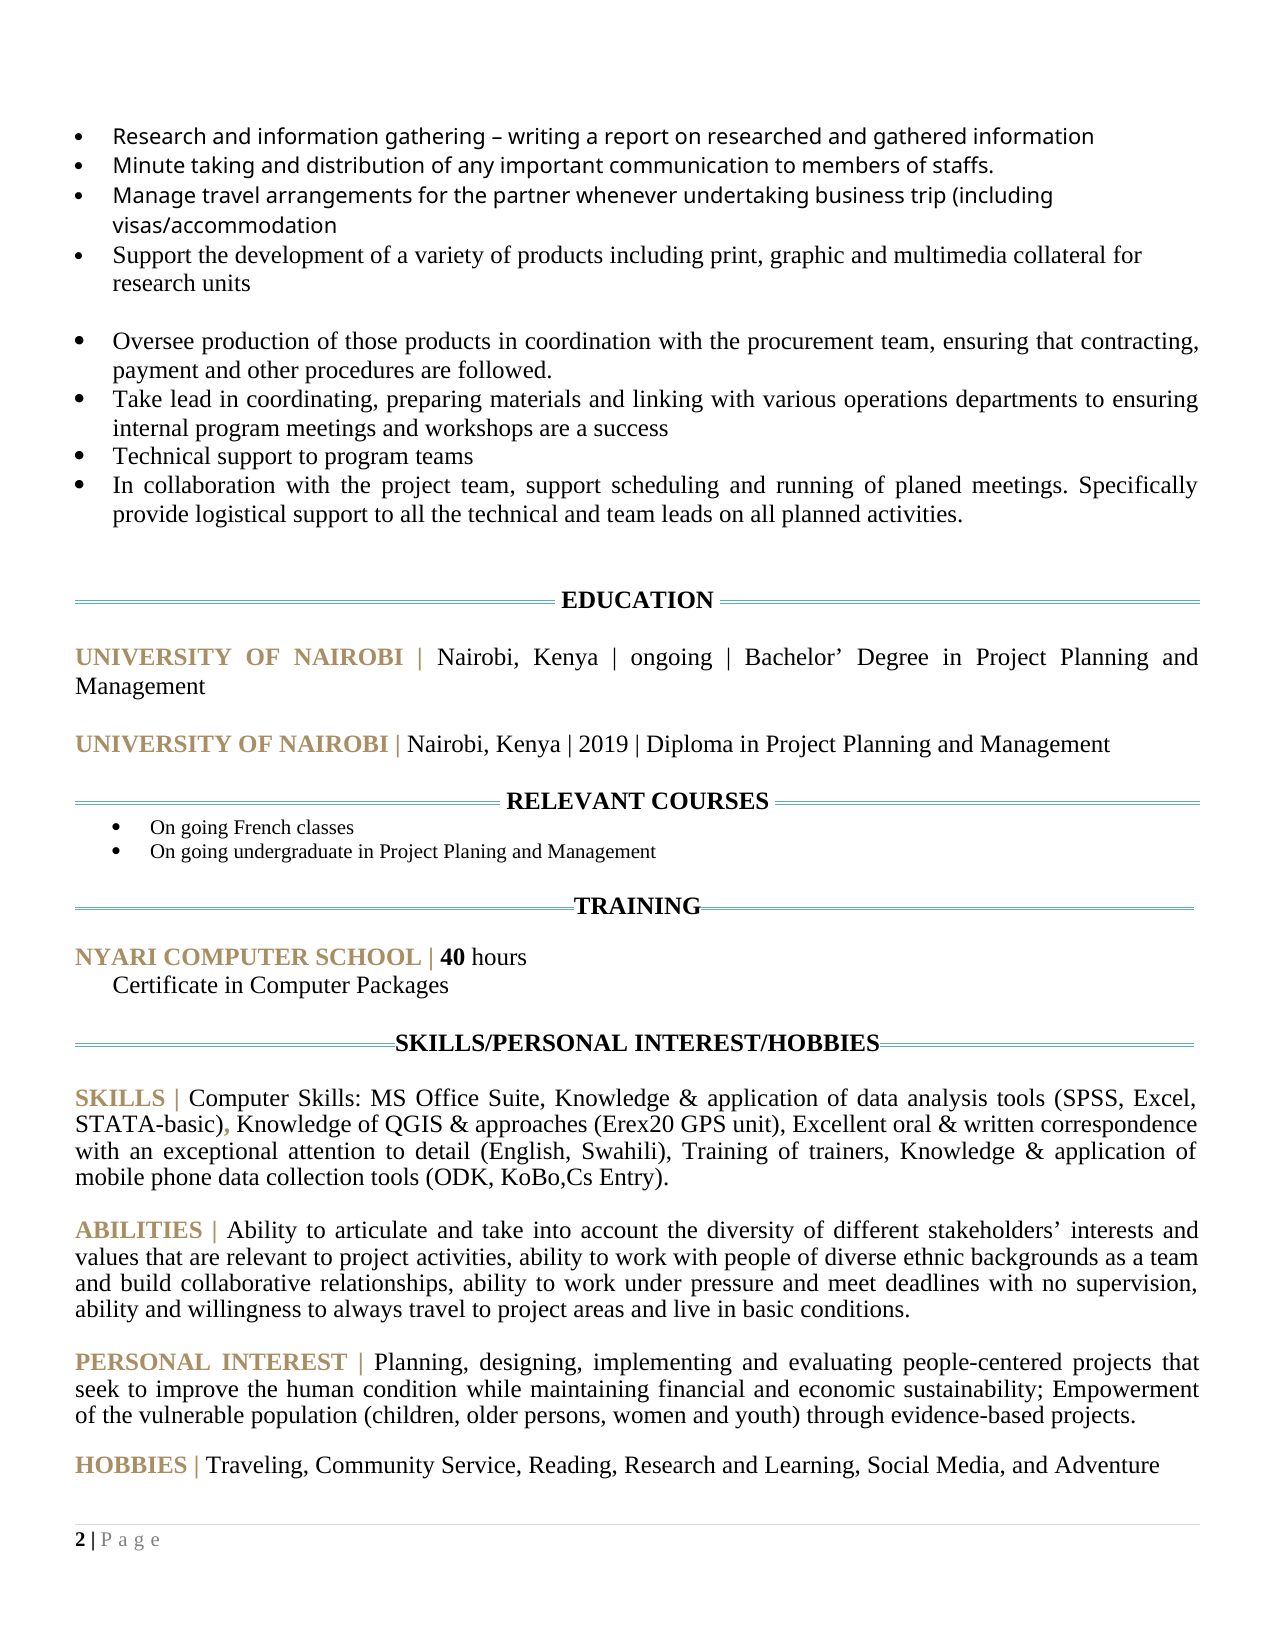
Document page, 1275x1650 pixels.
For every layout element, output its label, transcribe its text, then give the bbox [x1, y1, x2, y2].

list Minute taking and distribution of any important communication to members of staffs. [75, 150, 1200, 180]
list Technical support to program teams [75, 441, 1200, 470]
list On going French classes [112, 814, 1200, 839]
subtitle EDUCATION [75, 585, 1200, 614]
text NYARI COMPUTER SCHOOL | 40 hours [75, 942, 1200, 971]
text SKILLS | Computer Skills: MS Office Suite, Knowledge & application of data analysis tools (SPSS, Excel, STATA-basic), Knowledge of QGIS & approaches (Erex20 GPS unit), Excellent oral & written correspondence with an exceptional attention to detail (English, Swahili), Training of trainers, Knowledge & application of mobile phone data collection tools (ODK, KoBo,Cs Entry). [75, 1085, 1198, 1191]
list Manage travel arrangements for the partner whenever undertaking business trip (including visas/accommodation [75, 180, 1200, 240]
list On going undergraduate in Project Planing and Management [112, 839, 1200, 863]
text PERSONAL INTEREST | Planning, designing, implementing and evaluating people-centered projects that seek to improve the human condition while maintaining financial and economic sustainability; Empowerment of the vulnerable population (children, older persons, women and youth) through evidence-based projects. [75, 1350, 1200, 1429]
text UNIVERSITY OF NAIROBI | Nairobi, Kenya | 2019 | Diploma in Project Planning and Management [75, 729, 1200, 757]
text ABILITIES | Ability to articulate and take into account the diversity of different stakeholders’ interests and values that are relevant to project activities, ability to work with people of diverse ethnic backgrounds as a team and build collaborative relationships, ability to work under pressure and meet deadlines with no supervision, ability and willingness to always travel to project areas and live in basic conditions. [75, 1217, 1200, 1323]
text UNIVERSITY OF NAIROBI | Nairobi, Kenya | ongoing | Bachelor’ Degree in Project Planning and Management [75, 642, 1200, 700]
list Take lead in coordinating, preparing materials and linking with various operations departments to ensuring internal program meetings and workshops are a success [75, 384, 1200, 441]
list Support the development of a variety of products including print, graphic and multimedia collateral for research units [75, 240, 1200, 297]
subtitle SKILLS/PERSONAL INTEREST/HOBBIES [75, 1028, 1200, 1057]
subtitle TRAINING [75, 891, 1200, 920]
list Oversee production of those products in coordination with the procurement team, ensuring that contracting, payment and other procedures are followed. [75, 326, 1200, 384]
list Certificate in Computer Packages [75, 971, 1200, 999]
list In collaboration with the project team, support scheduling and running of planed meetings. Specifically provide logistical support to all the technical and team leads on all planned activities. [75, 470, 1200, 528]
text HOBBIES | Traveling, Community Service, Reading, Research and Learning, Social Media, and Adventure [75, 1451, 1200, 1479]
list Research and information gathering – writing a report on researched and gathered information [75, 121, 1200, 150]
subtitle RELEVANT COURSES [75, 786, 1200, 814]
